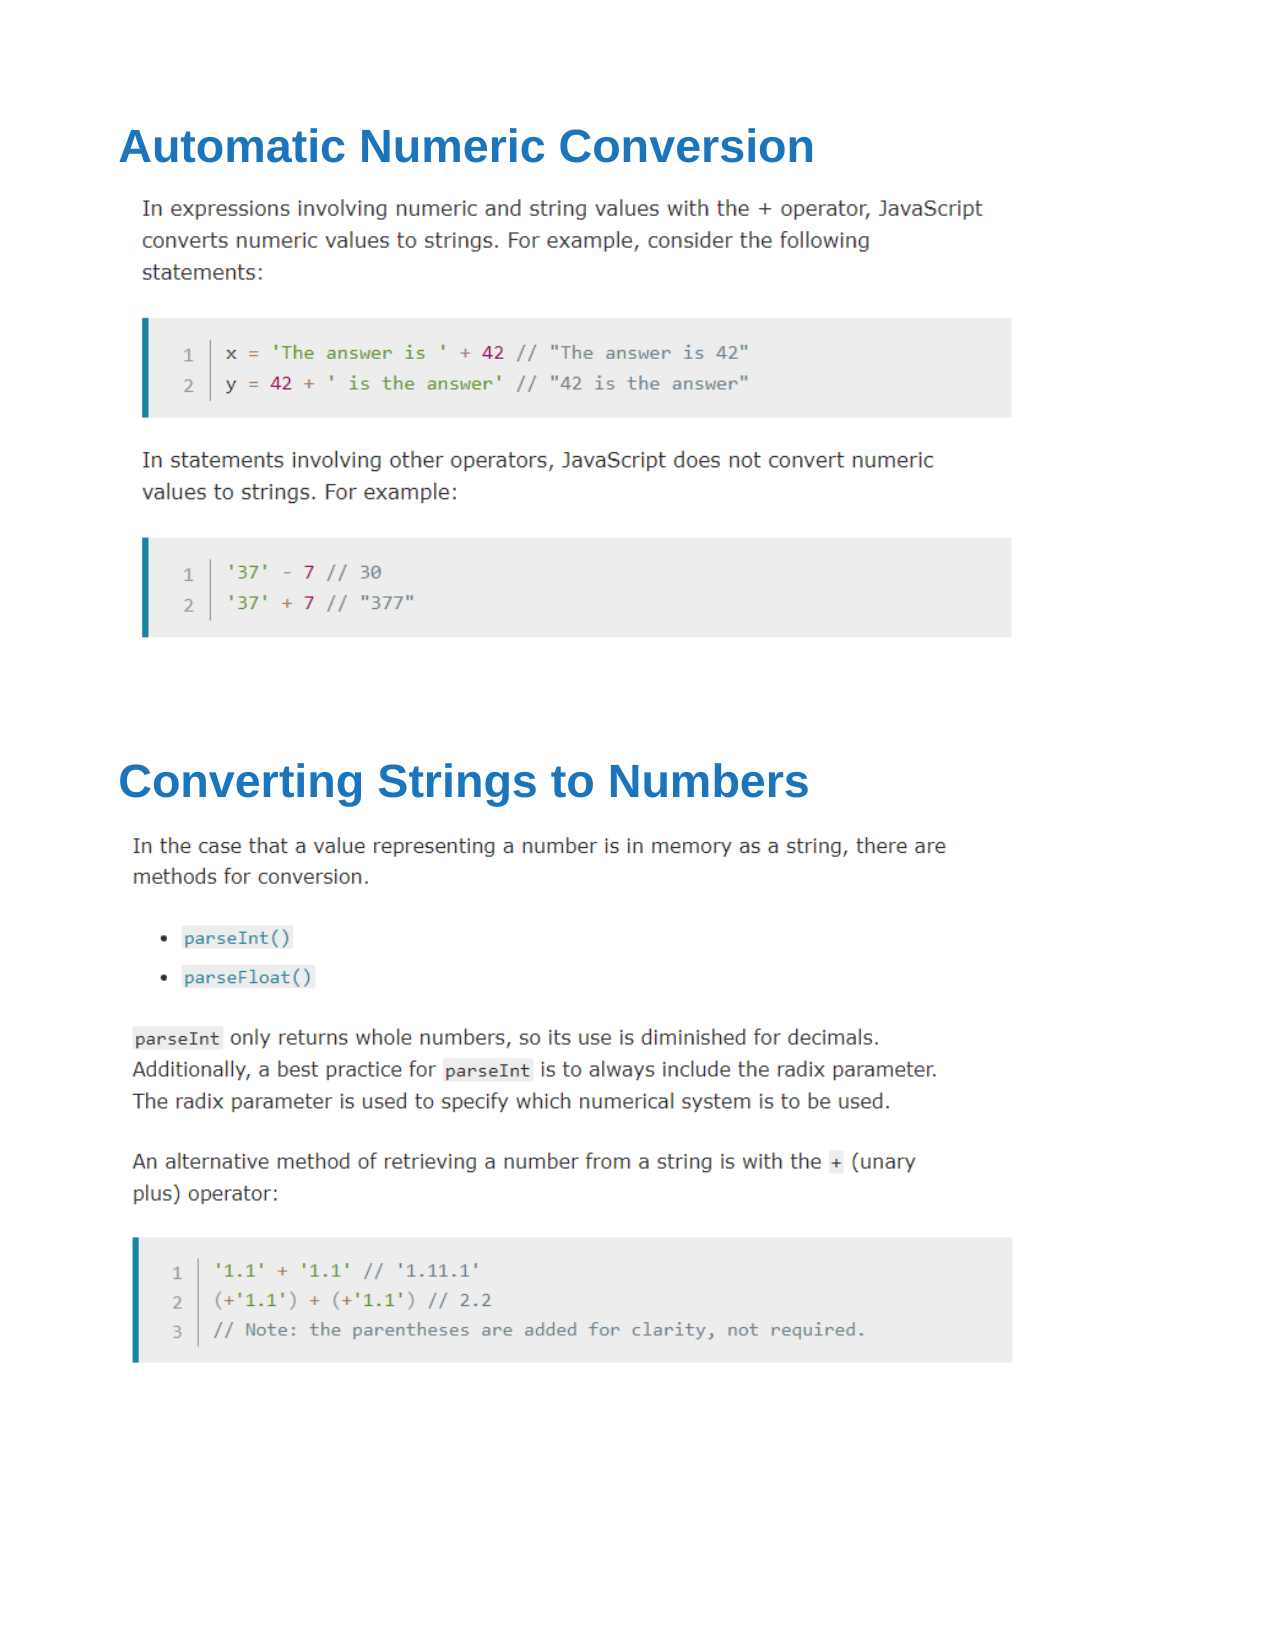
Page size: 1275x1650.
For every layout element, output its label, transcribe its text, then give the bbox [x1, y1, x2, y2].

picture [118, 820, 1013, 1375]
picture [118, 184, 1012, 654]
subtitle Automatic Numeric Conversion [118, 118, 1157, 172]
subtitle Converting Strings to Numbers [118, 754, 1157, 808]
